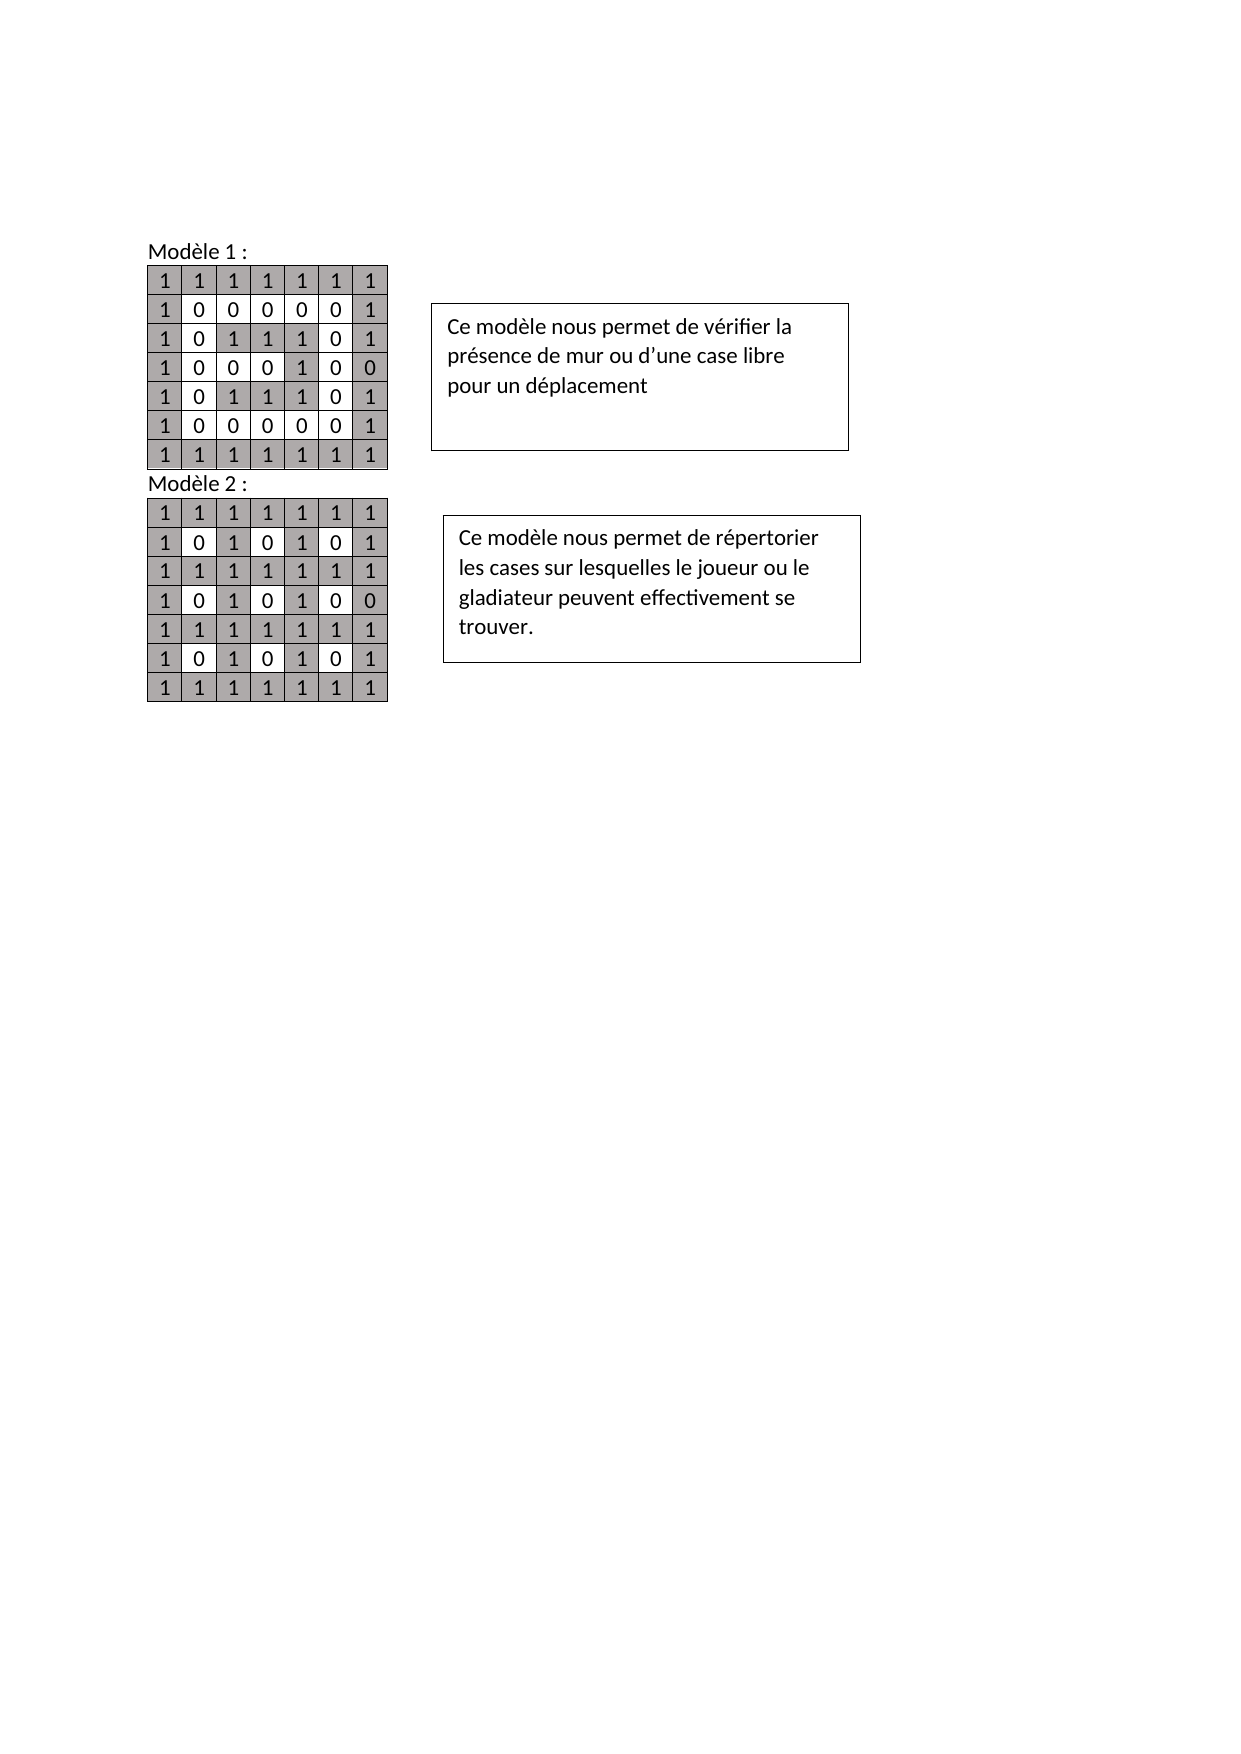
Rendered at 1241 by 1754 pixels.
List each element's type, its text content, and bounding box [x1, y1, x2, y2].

table_cell 1 [251, 324, 284, 352]
table_cell 1 [182, 615, 216, 643]
table_cell 1 [217, 557, 250, 585]
table_cell 1 [353, 411, 387, 439]
table_cell 1 [285, 353, 318, 381]
table_cell 1 [217, 528, 250, 556]
table_cell 1 [353, 557, 387, 585]
table_cell 1 [148, 295, 181, 323]
table_header 1 [251, 266, 284, 294]
table_cell 0 [182, 528, 216, 556]
table_cell 0 [182, 586, 216, 614]
table_cell 1 [217, 644, 250, 672]
table_cell 1 [148, 673, 181, 701]
table_cell 0 [182, 295, 216, 323]
table_header 1 [182, 499, 216, 527]
table_cell 1 [251, 557, 284, 585]
table_cell 0 [182, 411, 216, 439]
table_header 1 [319, 266, 352, 294]
table_cell 1 [251, 382, 284, 410]
table_cell 1 [353, 382, 387, 410]
table_cell 0 [182, 353, 216, 381]
table_cell 0 [285, 411, 318, 439]
table_cell 1 [217, 615, 250, 643]
table_cell 1 [217, 382, 250, 410]
table_cell 1 [251, 673, 284, 701]
table_cell 1 [353, 615, 387, 643]
table_header 1 [319, 499, 352, 527]
text [432, 304, 848, 450]
table_cell 1 [148, 353, 181, 381]
text Modèle 1 : [148, 237, 1093, 265]
text Ce modèle nous permet de vérifier la présence de mur ou d’une case libre pour un déplacement [447, 312, 833, 399]
table_cell 1 [217, 440, 250, 468]
table_cell 1 [319, 673, 352, 701]
table_cell 1 [285, 615, 318, 643]
table_cell 0 [251, 528, 284, 556]
table_cell 1 [353, 644, 387, 672]
table_cell 0 [285, 295, 318, 323]
table_cell 0 [353, 353, 387, 381]
table_cell 1 [251, 440, 284, 468]
table_cell 0 [182, 644, 216, 672]
table_header 1 [251, 499, 284, 527]
table_cell 0 [251, 295, 284, 323]
table_cell 1 [285, 440, 318, 468]
table_cell 0 [319, 382, 352, 410]
table_cell 1 [217, 586, 250, 614]
table_cell 1 [148, 528, 181, 556]
table_cell 1 [353, 295, 387, 323]
table_header 1 [182, 266, 216, 294]
text Modèle 2 : [148, 469, 1093, 497]
table_cell 1 [148, 615, 181, 643]
table_header 1 [217, 499, 250, 527]
table_cell 1 [319, 440, 352, 468]
table_cell 0 [217, 353, 250, 381]
table_header 1 [353, 499, 387, 527]
table_cell 0 [251, 644, 284, 672]
table_header 1 [217, 266, 250, 294]
table_cell 0 [319, 353, 352, 381]
table_cell 0 [182, 324, 216, 352]
table_cell 1 [319, 557, 352, 585]
table_cell 1 [148, 411, 181, 439]
table_cell 1 [319, 615, 352, 643]
table_cell 1 [148, 440, 181, 468]
table_cell 0 [319, 528, 352, 556]
table_cell 0 [319, 295, 352, 323]
table_cell 1 [148, 586, 181, 614]
table_cell 1 [217, 324, 250, 352]
table_cell 1 [353, 324, 387, 352]
table_cell 0 [319, 586, 352, 614]
table_cell 0 [217, 295, 250, 323]
table_header 1 [148, 266, 181, 294]
table_header 1 [285, 266, 318, 294]
table_cell 1 [285, 673, 318, 701]
table_cell 1 [182, 673, 216, 701]
table_cell 1 [148, 644, 181, 672]
table_cell 1 [285, 644, 318, 672]
table_header 1 [353, 266, 387, 294]
table_cell 0 [251, 353, 284, 381]
table_cell 1 [353, 673, 387, 701]
table_cell 1 [148, 382, 181, 410]
table_cell 0 [319, 324, 352, 352]
table_cell 1 [251, 615, 284, 643]
table_cell 1 [148, 324, 181, 352]
table_cell 0 [251, 411, 284, 439]
table_cell 0 [319, 411, 352, 439]
table_cell 1 [217, 673, 250, 701]
text [444, 516, 860, 662]
table_cell 1 [182, 440, 216, 468]
table_cell 1 [285, 586, 318, 614]
text Ce modèle nous permet de répertorier les cases sur lesquelles le joueur ou le gladiateur peuvent effectivement se trouver. [458, 523, 845, 640]
table_header 1 [285, 499, 318, 527]
table_cell 1 [285, 528, 318, 556]
table_cell 1 [353, 440, 387, 468]
table_cell 0 [319, 644, 352, 672]
table_cell 1 [285, 382, 318, 410]
table_cell 1 [353, 528, 387, 556]
table_cell 1 [285, 557, 318, 585]
table_header 1 [148, 499, 181, 527]
table_cell 0 [251, 586, 284, 614]
table_cell 1 [148, 557, 181, 585]
table_cell 0 [353, 586, 387, 614]
table_cell 1 [285, 324, 318, 352]
table_cell 1 [182, 557, 216, 585]
table_cell 0 [182, 382, 216, 410]
table_cell 0 [217, 411, 250, 439]
